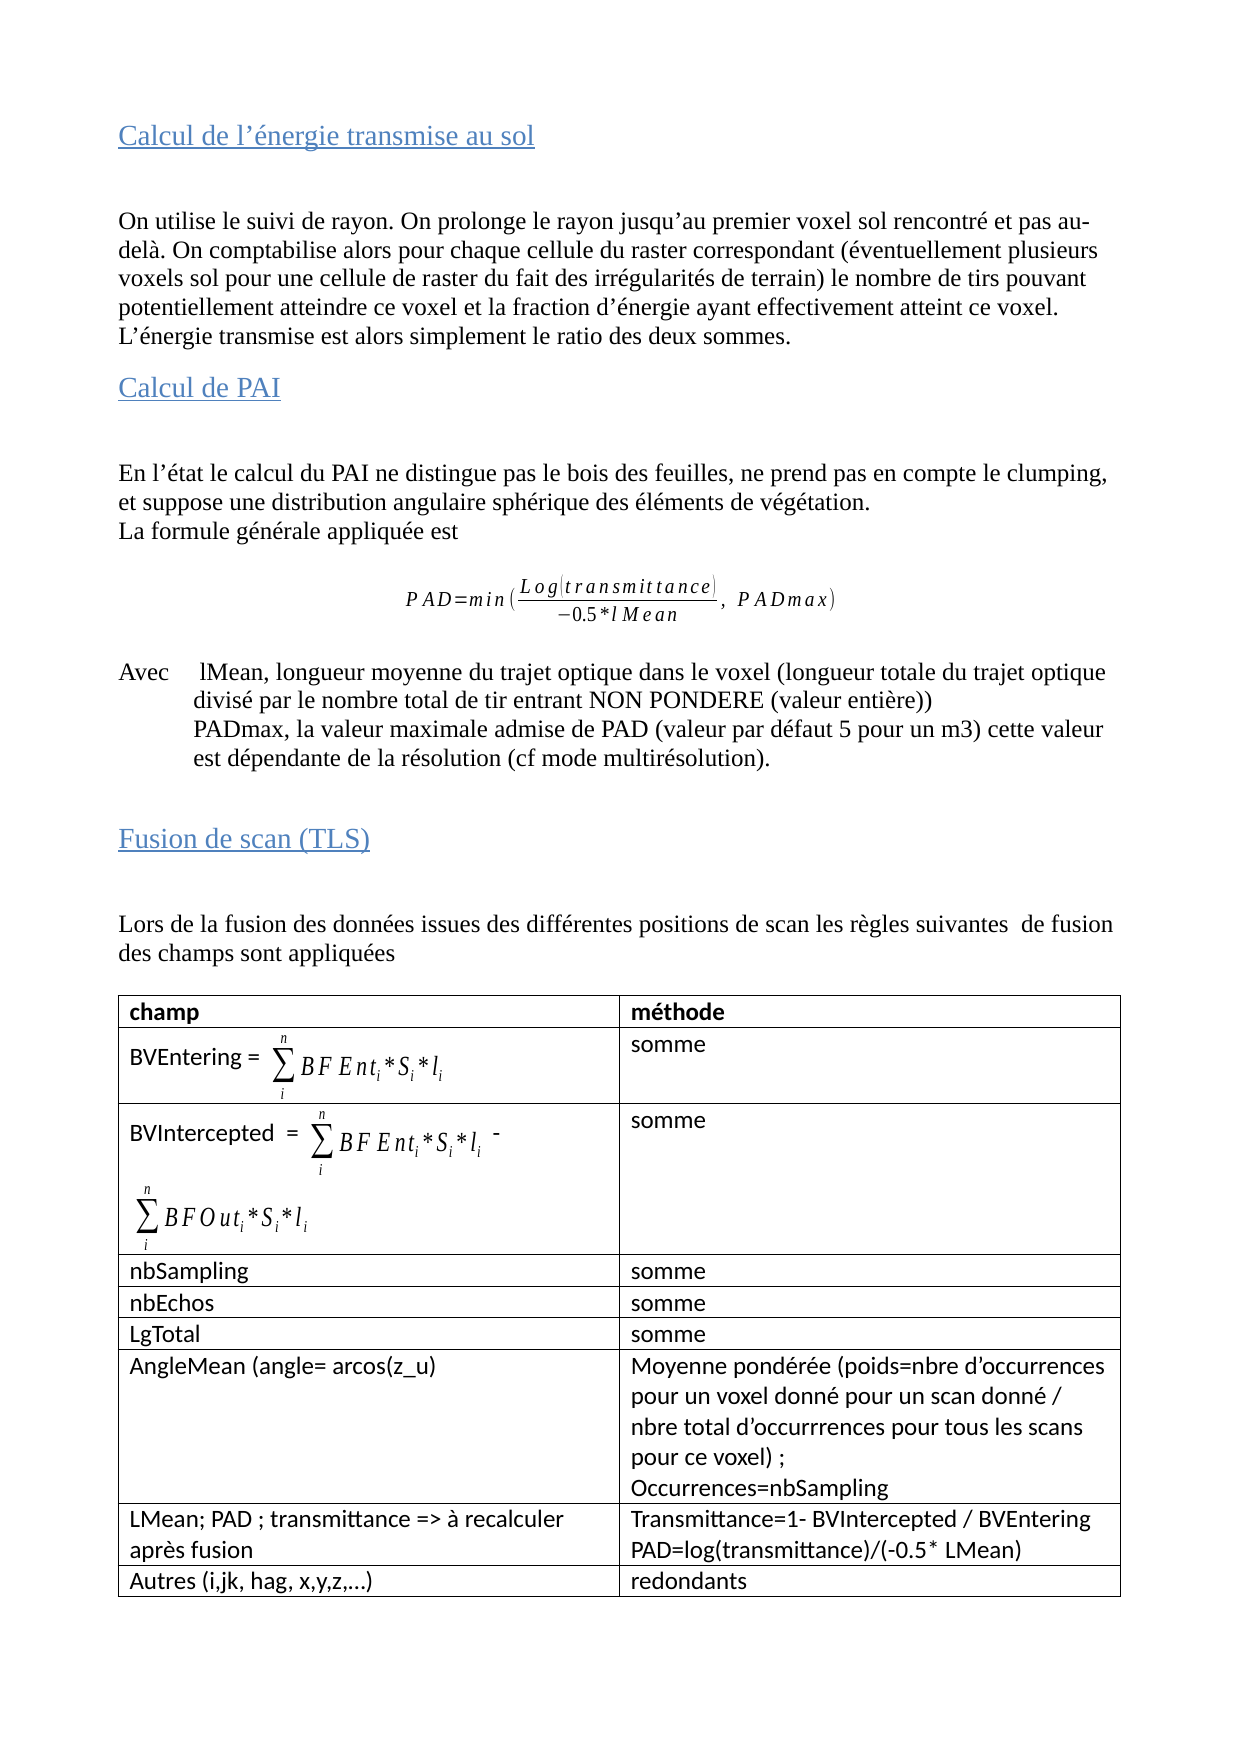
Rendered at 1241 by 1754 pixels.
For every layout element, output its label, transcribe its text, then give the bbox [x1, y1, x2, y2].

table_cell Transmittance=1- BVIntercepted / BVEntering PAD=log(transmittance)/(-0.5* LMean) [620, 1504, 1120, 1564]
table_cell AngleMean (angle= arcos(z_u) [119, 1350, 619, 1502]
table_header méthode [620, 996, 1120, 1027]
table_cell somme [620, 1255, 1120, 1286]
table_cell redondants [620, 1566, 1120, 1596]
subtitle Fusion de scan (TLS) [118, 821, 1122, 855]
table_cell LgTotal [119, 1318, 619, 1349]
table_cell Autres (i,jk, hag, x,y,z,…) [119, 1566, 619, 1596]
subtitle Calcul de PAI [118, 371, 1122, 404]
text Avec lMean, longueur moyenne du trajet optique dans le voxel (longueur totale du trajet optique divisé par le nombre total de tir entrant NON PONDERE (valeur entière)) [118, 657, 1122, 714]
table_cell BVIntercepted = - [119, 1104, 619, 1254]
table_header champ [119, 996, 619, 1027]
table_cell somme [620, 1287, 1120, 1317]
table_cell BVEntering = [119, 1028, 619, 1103]
text On utilise le suivi de rayon. On prolonge le rayon jusqu’au premier voxel sol rencontré et pas au-delà. On comptabilise alors pour chaque cellule du raster correspondant (éventuellement plusieurs voxels sol pour une cellule de raster du fait des irrégularités de terrain) le nombre de tirs pouvant potentiellement atteindre ce voxel et la fraction d’énergie ayant effectivement atteint ce voxel. L’énergie transmise est alors simplement le ratio des deux sommes. [118, 206, 1122, 350]
table_cell Moyenne pondérée (poids=nbre d’occurrences pour un voxel donné pour un scan donné / nbre total d’occurrrences pour tous les scans pour ce voxel) ; Occurrences=nbSampling [620, 1350, 1120, 1502]
table_cell somme [620, 1318, 1120, 1349]
subtitle Calcul de l’énergie transmise au sol [118, 118, 1122, 152]
table_cell nbSampling [119, 1255, 619, 1286]
table_cell nbEchos [119, 1287, 619, 1317]
text Lors de la fusion des données issues des différentes positions de scan les règles suivantes de fusion des champs sont appliquées [118, 909, 1122, 967]
table_cell somme [620, 1028, 1120, 1103]
text La formule générale appliquée est [118, 516, 1122, 545]
table_cell somme [620, 1104, 1120, 1254]
text En l’état le calcul du PAI ne distingue pas le bois des feuilles, ne prend pas en compte le clumping, et suppose une distribution angulaire sphérique des éléments de végétation. [118, 458, 1122, 516]
text PADmax, la valeur maximale admise de PAD (valeur par défaut 5 pour un m3) cette valeur est dépendante de la résolution (cf mode multirésolution). [118, 714, 1122, 772]
table_cell LMean; PAD ; transmittance => à recalculer après fusion [119, 1504, 619, 1564]
